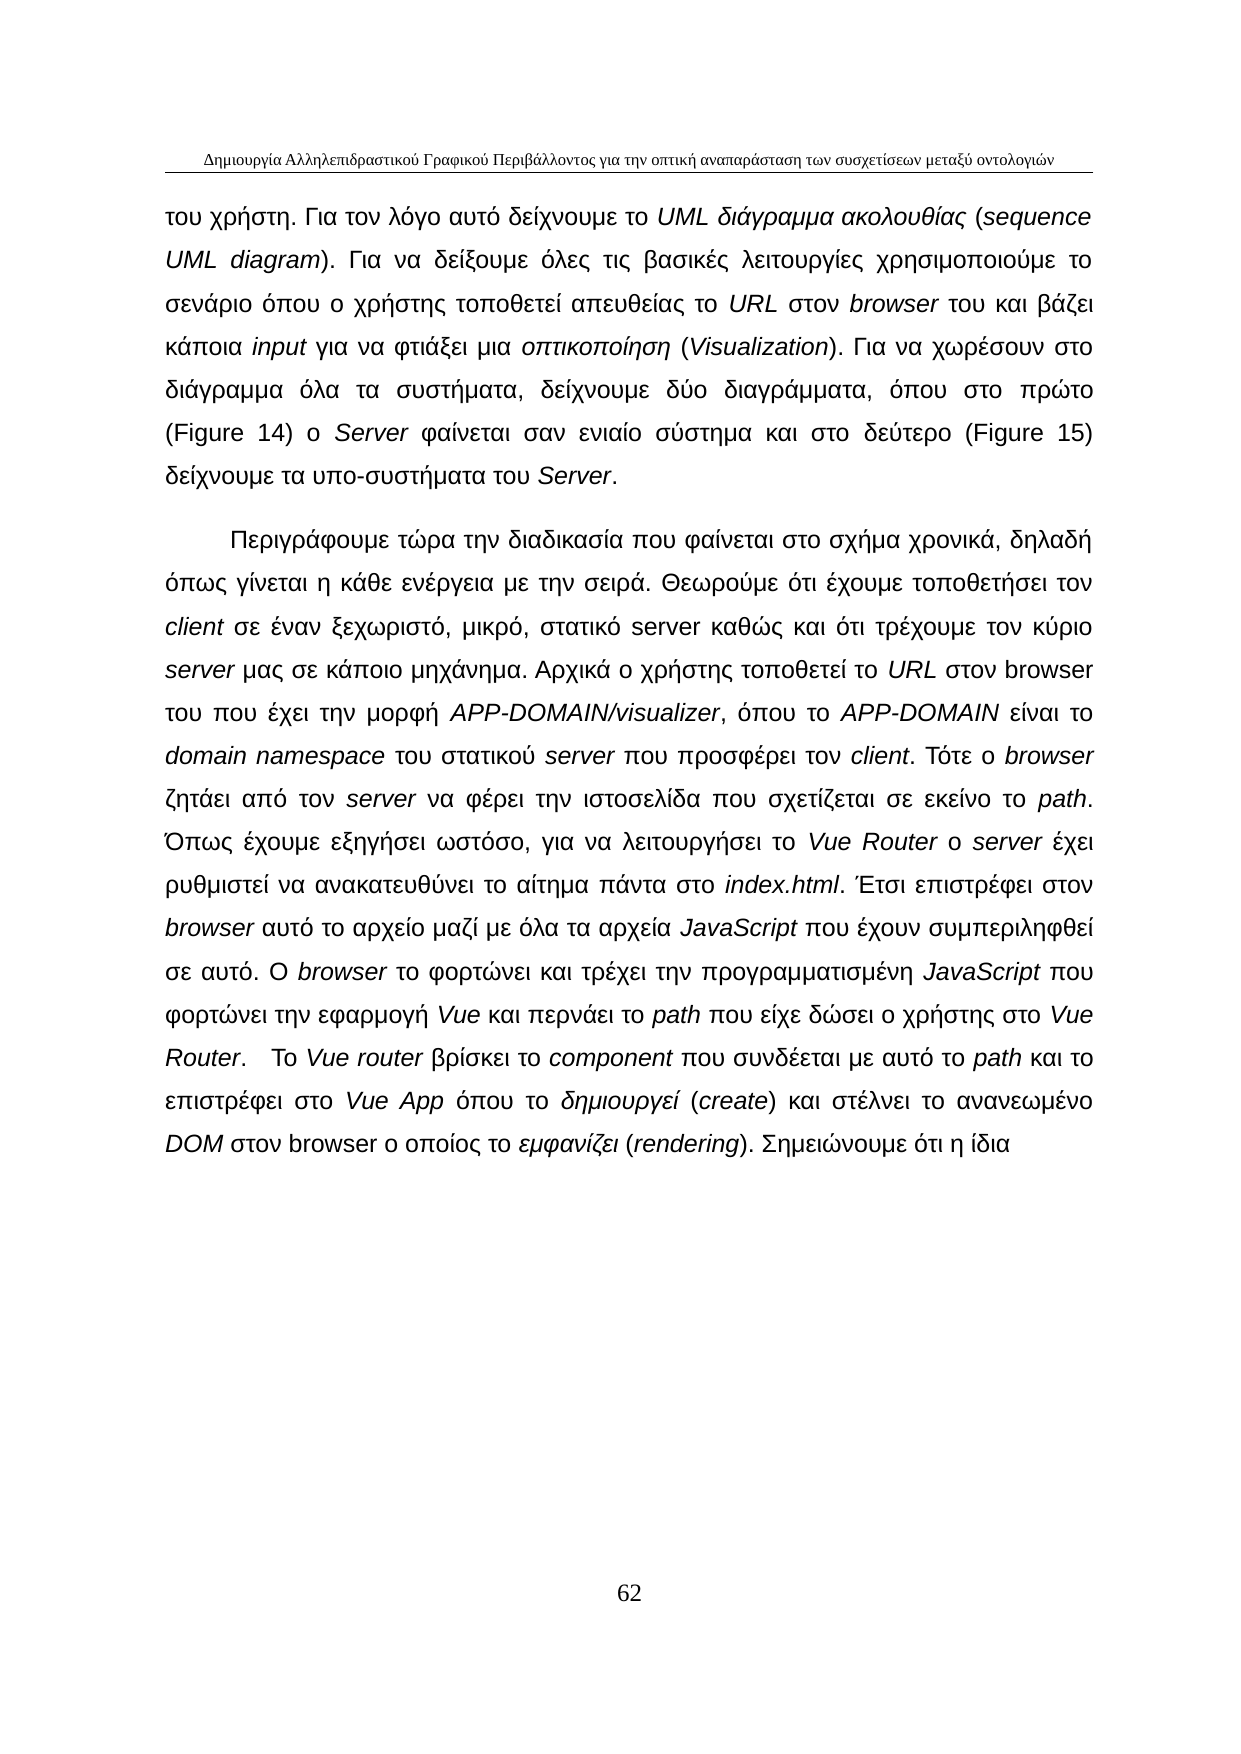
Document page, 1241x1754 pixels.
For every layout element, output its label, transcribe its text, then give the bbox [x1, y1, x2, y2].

text του χρήστη. Για τον λόγο αυτό δείχνουμε το UML διάγραμμα ακολουθίας (sequence UML diagram). Για να δείξουμε όλες τις βασικές λειτουργίες χρησιμοποιούμε το σενάριο όπου ο χρήστης τοποθετεί απευθείας το URL στον browser του και βάζει κάποια input για να φτιάξει μια οπτικοποίηση (Visualization). Για να χωρέσουν στο διάγραμμα όλα τα συστήματα, δείχνουμε δύο διαγράμματα, όπου στο πρώτο (Figure 14) ο Server φαίνεται σαν ενιαίο σύστημα και στο δεύτερο (Figure 15) δείχνουμε τα υπο-συστήματα του Server. [165, 202, 1093, 490]
text Περιγράφουμε τώρα την διαδικασία που φαίνεται στο σχήμα χρονικά, δηλαδή όπως γίνεται η κάθε ενέργεια με την σειρά. Θεωρούμε ότι έχουμε τοποθετήσει τον client σε έναν ξεχωριστό, μικρό, στατικό server καθώς και ότι τρέχουμε τον κύριο server μας σε κάποιο μηχάνημα. Αρχικά ο χρήστης τοποθετεί το URL στον browser του που έχει την μορφή APP-DOMAIN/visualizer, όπου το APP-DOMAIN είναι το domain namespace του στατικού server που προσφέρει τον client. Τότε ο browser ζητάει από τον server να φέρει την ιστοσελίδα που σχετίζεται σε εκείνο το path. Όπως έχουμε εξηγήσει ωστόσο, για να λειτουργήσει το Vue Router ο server έχει ρυθμιστεί να ανακατευθύνει το αίτημα πάντα στο index.html. Έτσι επιστρέφει στον browser αυτό το αρχείο μαζί με όλα τα αρχεία JavaScript που έχουν συμπεριληφθεί σε αυτό. Ο browser το φορτώνει και τρέχει την προγραμματισμένη JavaScript που φορτώνει την εφαρμογή Vue και περνάει το path που είχε δώσει ο χρήστης στο Vue Router. Το Vue router βρίσκει το component που συνδέεται με αυτό το path και το επιστρέφει στο Vue App όπου το δημιουργεί (create) και στέλνει το ανανεωμένο DOM στον browser ο οποίος το εμφανίζει (rendering). Σημειώνουμε ότι η ίδια [165, 525, 1093, 1158]
